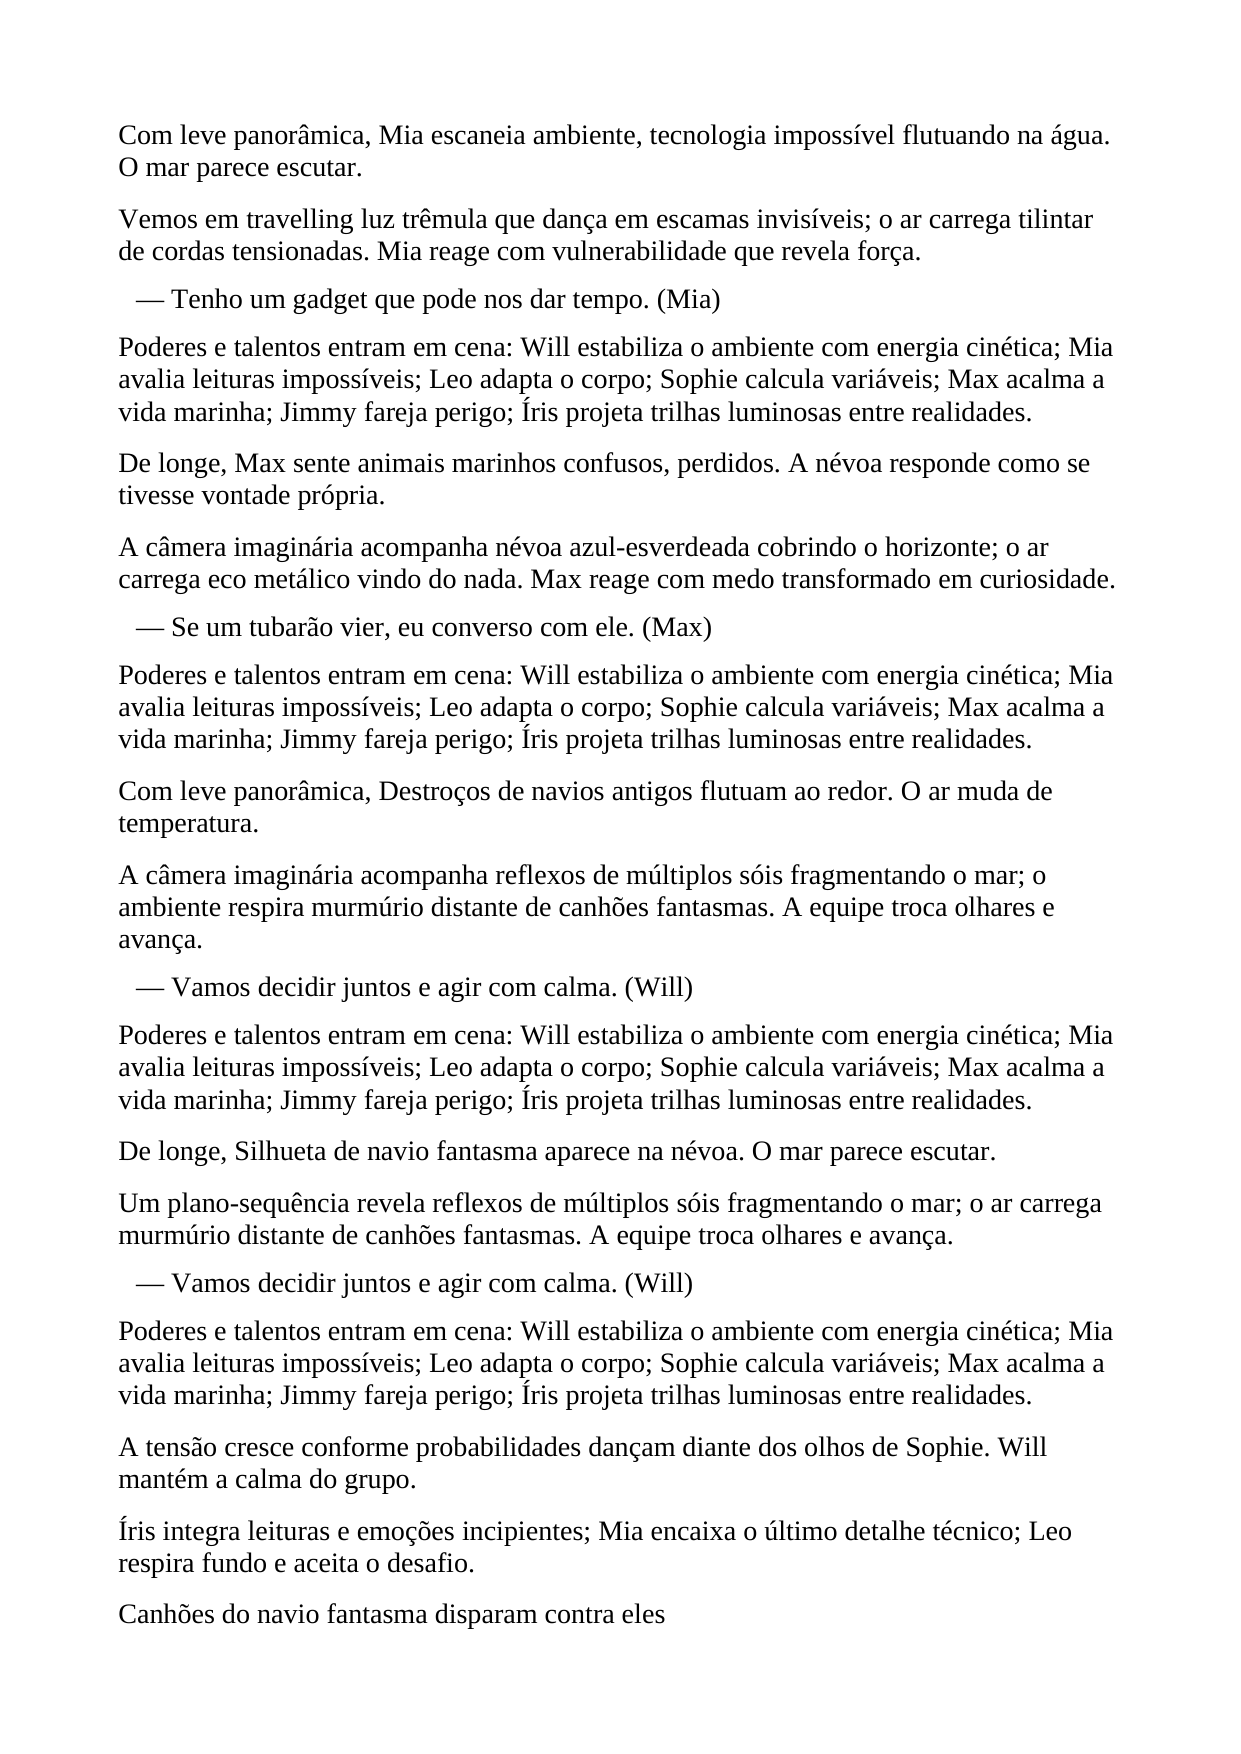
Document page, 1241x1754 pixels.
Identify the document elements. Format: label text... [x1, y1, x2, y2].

text De longe, Max sente animais marinhos confusos, perdidos. A névoa responde como se tivesse vontade própria. [118, 446, 1122, 511]
text A tensão cresce conforme probabilidades dançam diante dos olhos de Sophie. Will mantém a calma do grupo. [118, 1430, 1122, 1494]
text Um plano-sequência revela reflexos de múltiplos sóis fragmentando o mar; o ar carrega murmúrio distante de canhões fantasmas. A equipe troca olhares e avança. [118, 1186, 1122, 1250]
text Íris integra leituras e emoções incipientes; Mia encaixa o último detalhe técnico; Leo respira fundo e aceita o desafio. [118, 1513, 1122, 1578]
text Poderes e talentos entram em cena: Will estabiliza o ambiente com energia cinética; Mia avalia leituras impossíveis; Leo adapta o corpo; Sophie calcula variáveis; Max acalma a vida marinha; Jimmy fareja perigo; Íris projeta trilhas luminosas entre realidades. [118, 1018, 1122, 1115]
text Com leve panorâmica, Mia escaneia ambiente, tecnologia impossível flutuando na água. O mar parece escutar. [118, 118, 1122, 183]
text A câmera imaginária acompanha reflexos de múltiplos sóis fragmentando o mar; o ambiente respira murmúrio distante de canhões fantasmas. A equipe troca olhares e avança. [118, 858, 1122, 955]
text — Vamos decidir juntos e agir com calma. (Will) [118, 1266, 1122, 1298]
text De longe, Silhueta de navio fantasma aparece na névoa. O mar parece escutar. [118, 1134, 1122, 1167]
text A câmera imaginária acompanha névoa azul-esverdeada cobrindo o horizonte; o ar carrega eco metálico vindo do nada. Max reage com medo transformado em curiosidade. [118, 530, 1122, 594]
text — Vamos decidir juntos e agir com calma. (Will) [118, 970, 1122, 1003]
text — Tenho um gadget que pode nos dar tempo. (Mia) [118, 282, 1122, 314]
text Poderes e talentos entram em cena: Will estabiliza o ambiente com energia cinética; Mia avalia leituras impossíveis; Leo adapta o corpo; Sophie calcula variáveis; Max acalma a vida marinha; Jimmy fareja perigo; Íris projeta trilhas luminosas entre realidades. [118, 1314, 1122, 1411]
text Canhões do navio fantasma disparam contra eles [118, 1597, 1122, 1630]
text Com leve panorâmica, Destroços de navios antigos flutuam ao redor. O ar muda de temperatura. [118, 774, 1122, 839]
text — Se um tubarão vier, eu converso com ele. (Max) [118, 610, 1122, 642]
text Poderes e talentos entram em cena: Will estabiliza o ambiente com energia cinética; Mia avalia leituras impossíveis; Leo adapta o corpo; Sophie calcula variáveis; Max acalma a vida marinha; Jimmy fareja perigo; Íris projeta trilhas luminosas entre realidades. [118, 658, 1122, 755]
text Vemos em travelling luz trêmula que dança em escamas invisíveis; o ar carrega tilintar de cordas tensionadas. Mia reage com vulnerabilidade que revela força. [118, 202, 1122, 267]
text Poderes e talentos entram em cena: Will estabiliza o ambiente com energia cinética; Mia avalia leituras impossíveis; Leo adapta o corpo; Sophie calcula variáveis; Max acalma a vida marinha; Jimmy fareja perigo; Íris projeta trilhas luminosas entre realidades. [118, 330, 1122, 427]
